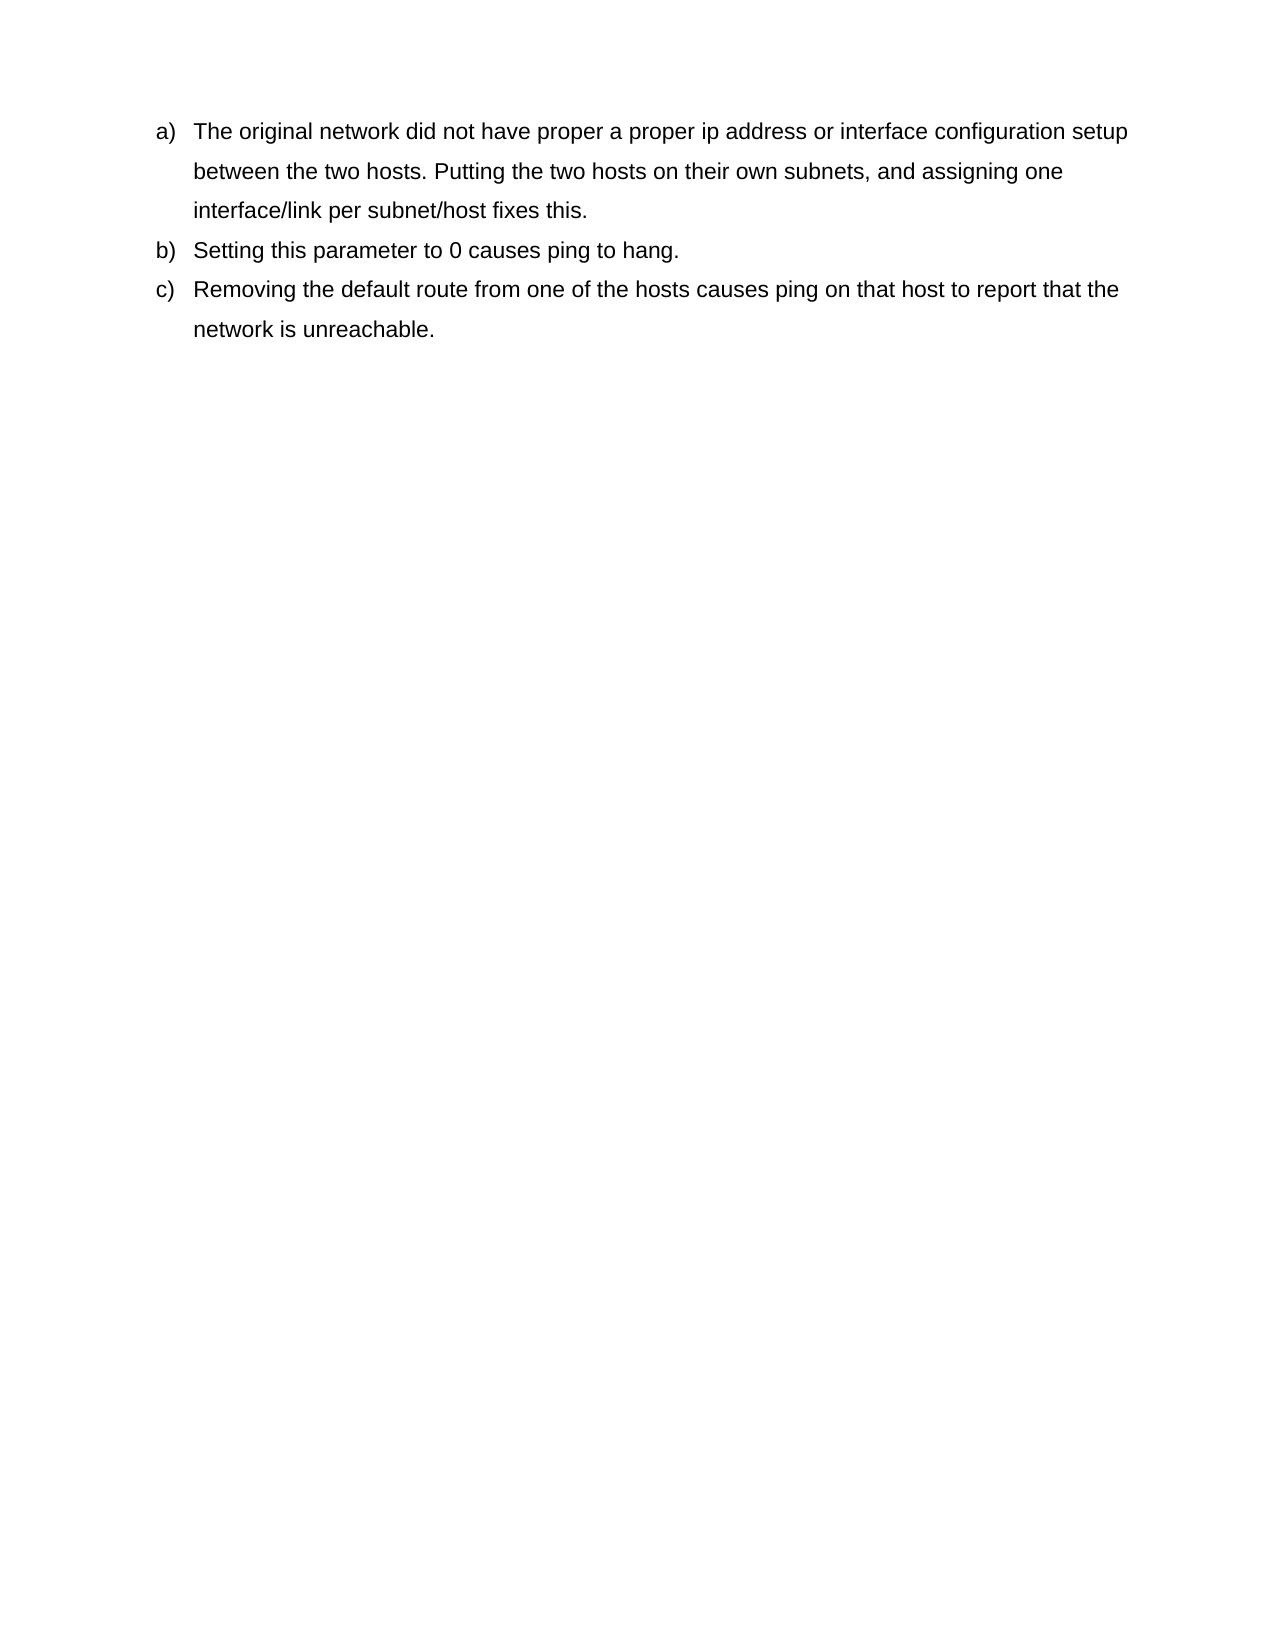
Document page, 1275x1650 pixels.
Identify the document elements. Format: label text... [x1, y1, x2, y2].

list The original network did not have proper a proper ip address or interface configuration setup between the two hosts. Putting the two hosts on their own subnets, and assigning one interface/link per subnet/host fixes this. [156, 118, 1157, 223]
list Setting this parameter to 0 causes ping to hang. [156, 237, 1157, 263]
list Removing the default route from one of the hosts causes ping on that host to report that the network is unreachable. [156, 276, 1157, 342]
